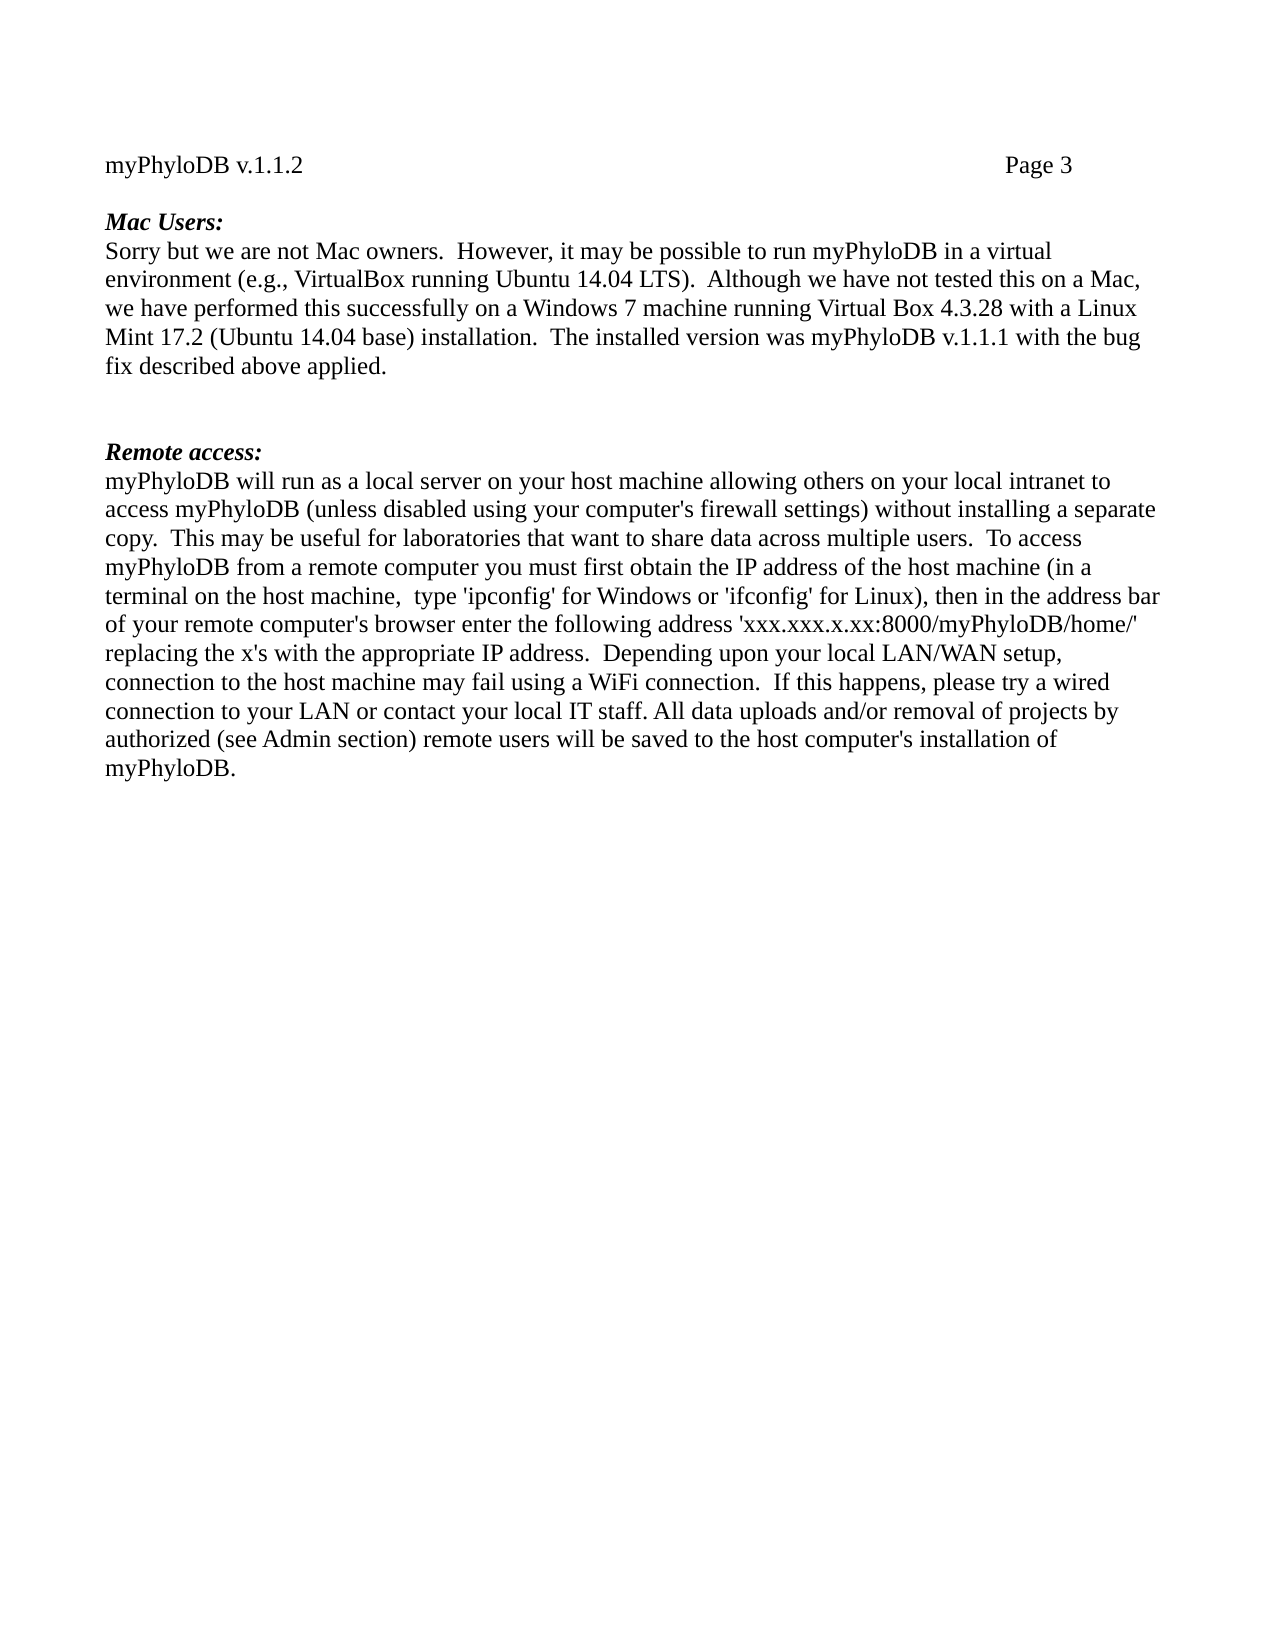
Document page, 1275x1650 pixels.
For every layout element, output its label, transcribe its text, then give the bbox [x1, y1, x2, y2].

text Sorry but we are not Mac owners. However, it may be possible to run myPhyloDB in a virtual environment (e.g., VirtualBox running Ubuntu 14.04 LTS). Although we have not tested this on a Mac, we have performed this successfully on a Windows 7 machine running Virtual Box 4.3.28 with a Linux Mint 17.2 (Ubuntu 14.04 base) installation. The installed version was myPhyloDB v.1.1.1 with the bug fix described above applied. [105, 236, 1170, 379]
text Remote access: [105, 437, 1170, 466]
text Mac Users: [105, 207, 1170, 236]
text myPhyloDB will run as a local server on your host machine allowing others on your local intranet to access myPhyloDB (unless disabled using your computer's firewall settings) without installing a separate copy. This may be useful for laboratories that want to share data across multiple users. To access myPhyloDB from a remote computer you must first obtain the IP address of the host machine (in a terminal on the host machine, type 'ipconfig' for Windows or 'ifconfig' for Linux), then in the address bar of your remote computer's browser enter the following address 'xxx.xxx.x.xx:8000/myPhyloDB/home/' replacing the x's with the appropriate IP address. Depending upon your local LAN/WAN setup, connection to the host machine may fail using a WiFi connection. If this happens, please try a wired connection to your LAN or contact your local IT staff. All data uploads and/or removal of projects by authorized (see Admin section) remote users will be saved to the host computer's installation of myPhyloDB. [105, 466, 1170, 782]
